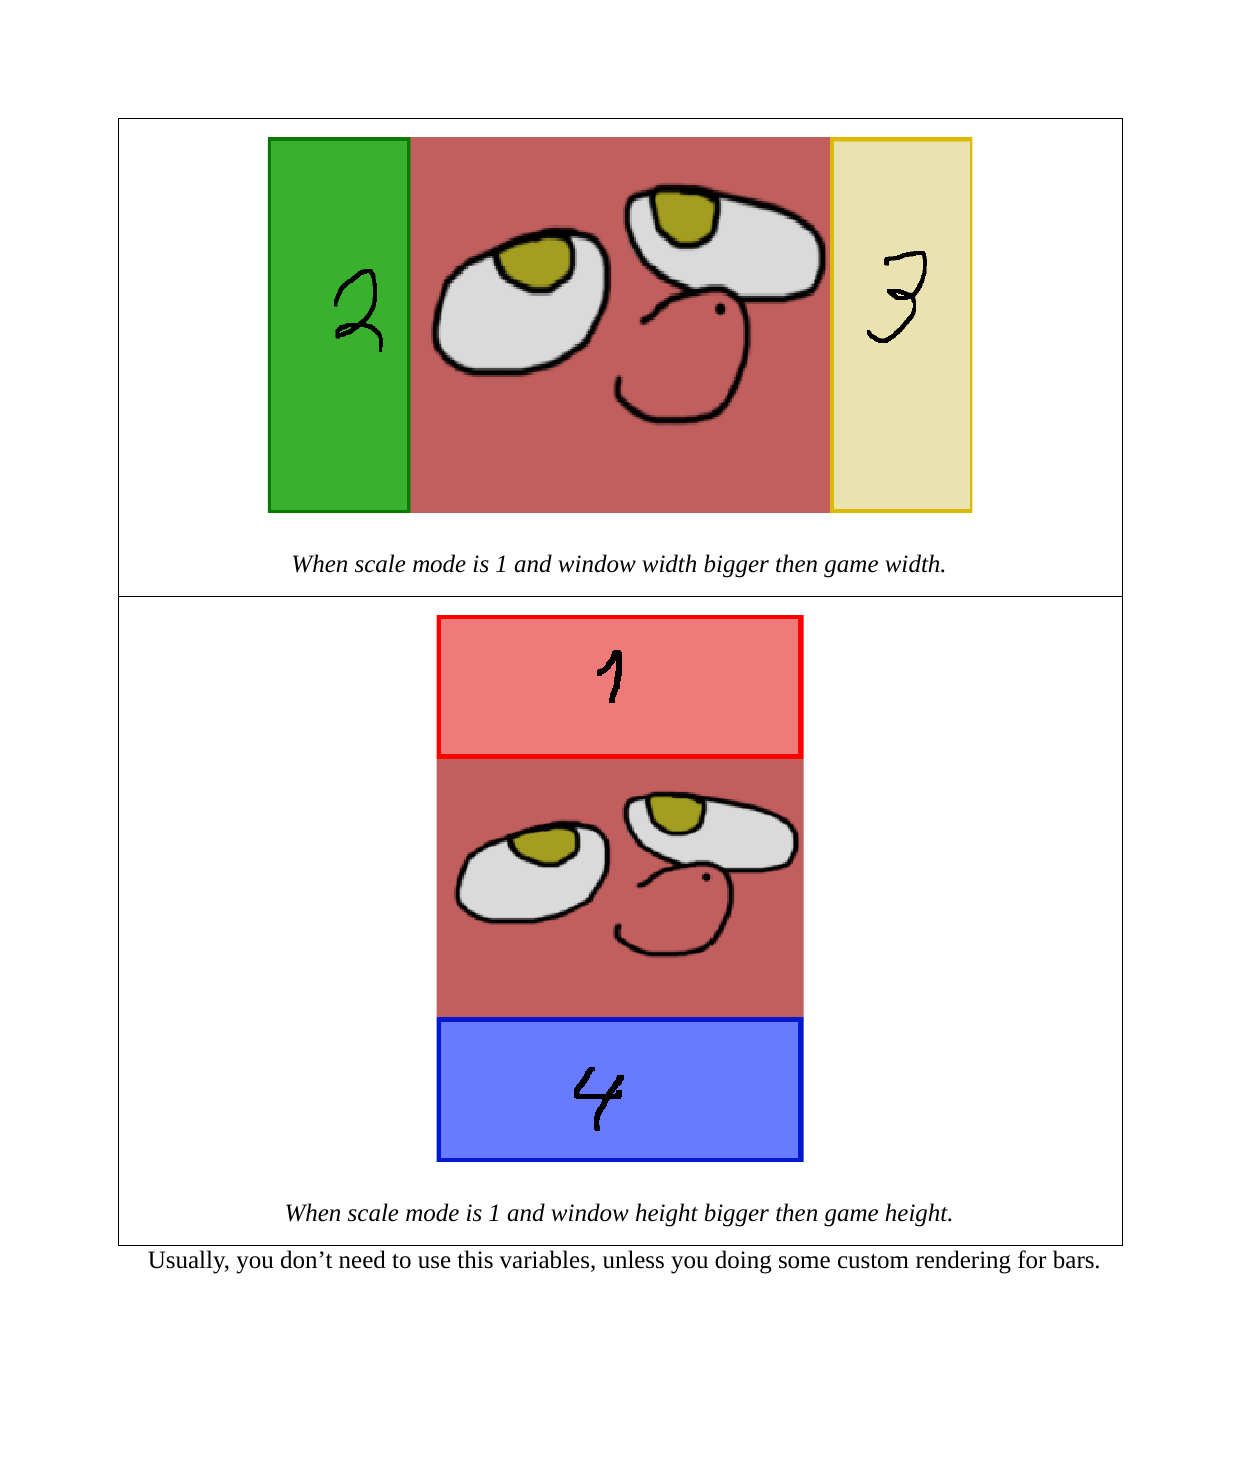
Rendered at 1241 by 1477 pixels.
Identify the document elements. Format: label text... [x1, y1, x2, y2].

table_cell When scale mode is 1 and window height bigger then game height. [119, 1179, 1122, 1244]
picture [436, 615, 804, 1162]
picture [267, 137, 973, 513]
table_cell When scale mode is 1 and window width bigger then game width. [119, 531, 1122, 596]
table_cell [119, 119, 1122, 531]
table_cell [119, 597, 1122, 1179]
text Usually, you don’t need to use this variables, unless you doing some custom rendering for bars. [118, 1246, 1122, 1274]
